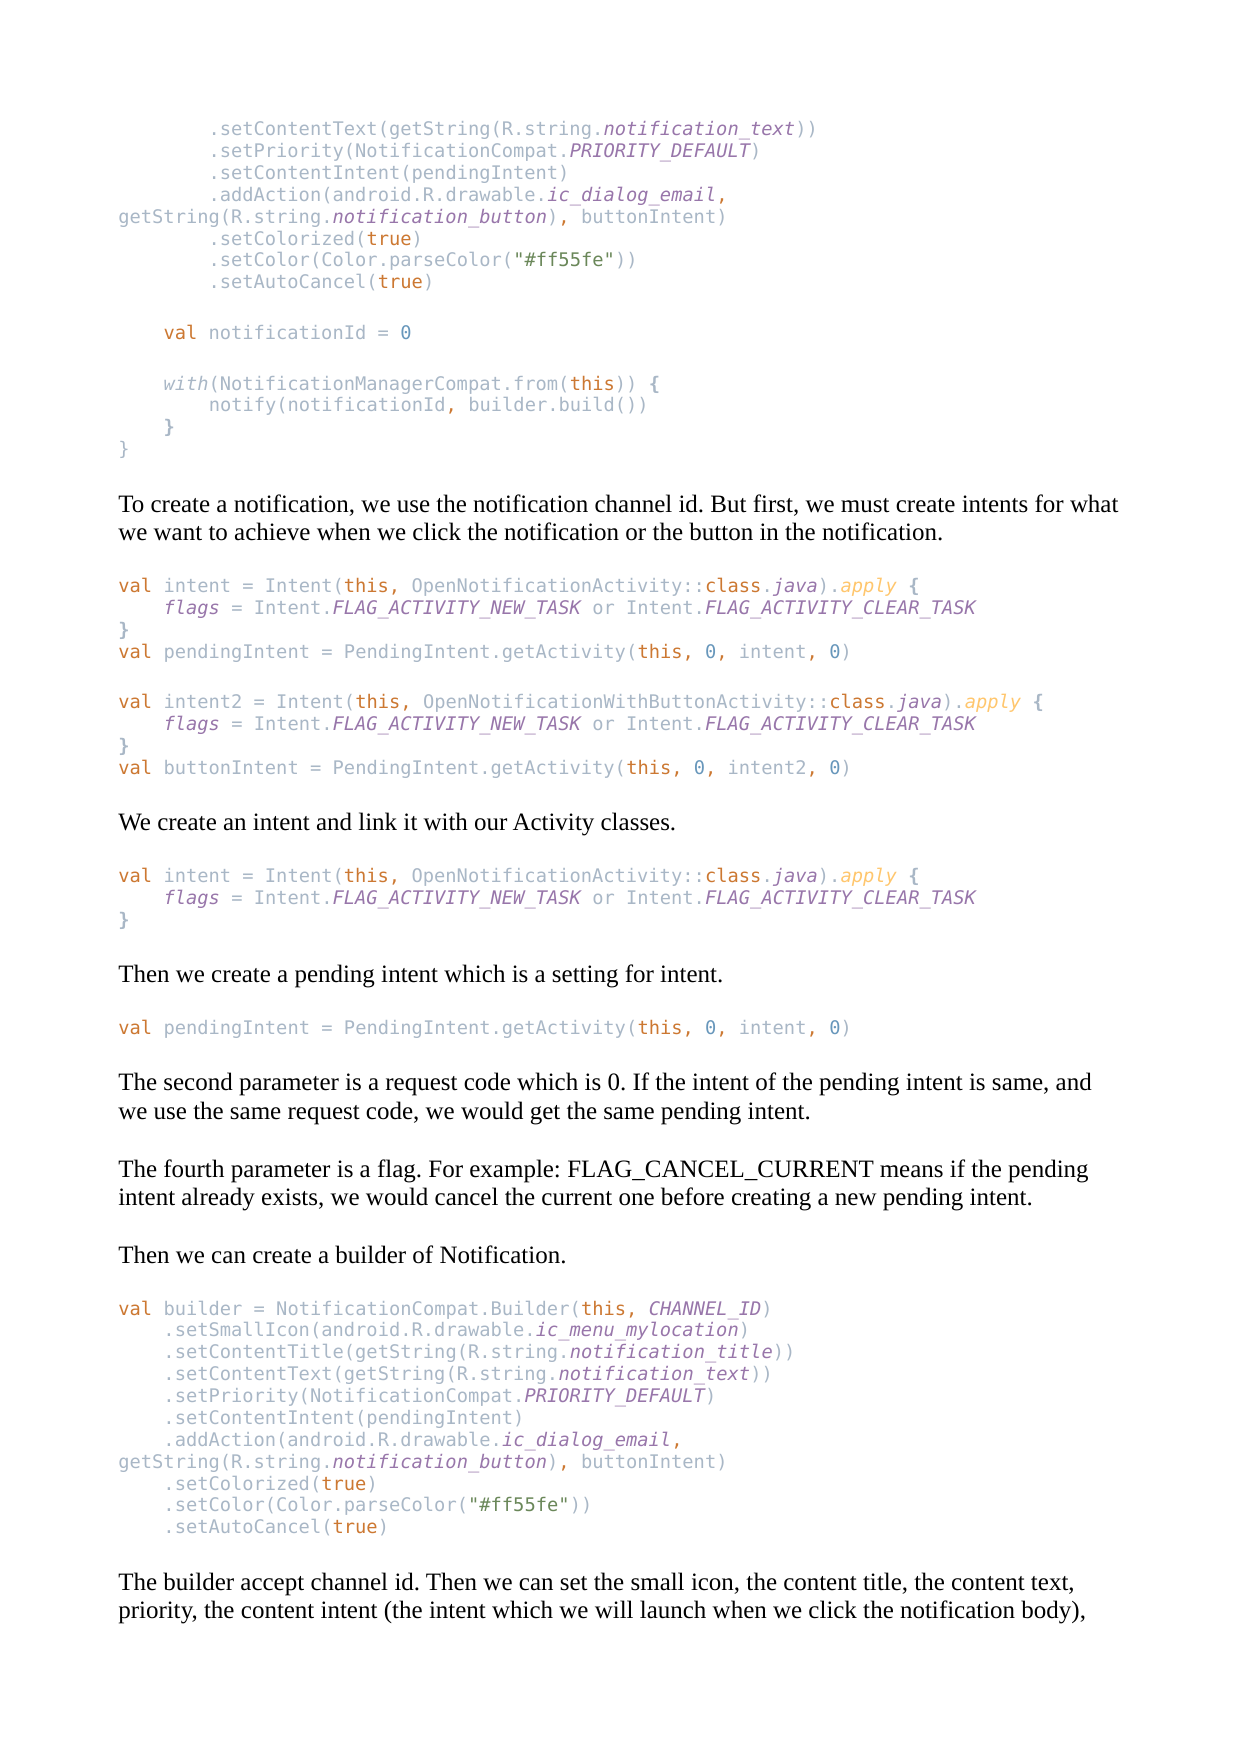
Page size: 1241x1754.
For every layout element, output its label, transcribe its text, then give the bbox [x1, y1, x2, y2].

text val intent = Intent(this, OpenNotificationActivity::class.java).apply { flags = Intent.FLAG_ACTIVITY_NEW_TASK or Intent.FLAG_ACTIVITY_CLEAR_TASK } [118, 865, 1122, 931]
text The builder accept channel id. Then we can set the small icon, the content title, the content text, priority, the content intent (the intent which we will launch when we click the notification body), [118, 1567, 1122, 1624]
text val intent = Intent(this, OpenNotificationActivity::class.java).apply { flags = Intent.FLAG_ACTIVITY_NEW_TASK or Intent.FLAG_ACTIVITY_CLEAR_TASK } val pendingIntent = PendingIntent.getActivity(this, 0, intent, 0) val intent2 = Intent(this, OpenNotificationWithButtonActivity::class.java).apply { flags = Intent.FLAG_ACTIVITY_NEW_TASK or Intent.FLAG_ACTIVITY_CLEAR_TASK } val buttonIntent = PendingIntent.getActivity(this, 0, intent2, 0) [118, 575, 1122, 779]
text Then we create a pending intent which is a setting for intent. [118, 959, 1122, 988]
text To create a notification, we use the notification channel id. But first, we must create intents for what we want to achieve when we click the notification or the button in the notification. [118, 489, 1122, 546]
text We create an intent and link it with our Activity classes. [118, 807, 1122, 836]
text val pendingIntent = PendingIntent.getActivity(this, 0, intent, 0) [118, 1017, 1122, 1039]
text .setContentText(getString(R.string.notification_text)) .setPriority(NotificationCompat.PRIORITY_DEFAULT) .setContentIntent(pendingIntent) .addAction(android.R.drawable.ic_dialog_email, getString(R.string.notification_button), buttonIntent) .setColorized(true) .setColor(Color.parseColor("#ff55fe")) .setAutoCancel(true) val notificationId = 0 with(NotificationManagerCompat.from(this)) { notify(notificationId, builder.build()) } } [118, 118, 1122, 460]
text Then we can create a builder of Notification. [118, 1240, 1122, 1269]
text The fourth parameter is a flag. For example: FLAG_CANCEL_CURRENT means if the pending intent already exists, we would cancel the current one before creating a new pending intent. [118, 1154, 1122, 1211]
text The second parameter is a request code which is 0. If the intent of the pending intent is same, and we use the same request code, we would get the same pending intent. [118, 1067, 1122, 1125]
text val builder = NotificationCompat.Builder(this, CHANNEL_ID) .setSmallIcon(android.R.drawable.ic_menu_mylocation) .setContentTitle(getString(R.string.notification_title)) .setContentText(getString(R.string.notification_text)) .setPriority(NotificationCompat.PRIORITY_DEFAULT) .setContentIntent(pendingIntent) .addAction(android.R.drawable.ic_dialog_email, getString(R.string.notification_button), buttonIntent) .setColorized(true) .setColor(Color.parseColor("#ff55fe")) .setAutoCancel(true) [118, 1297, 1122, 1538]
